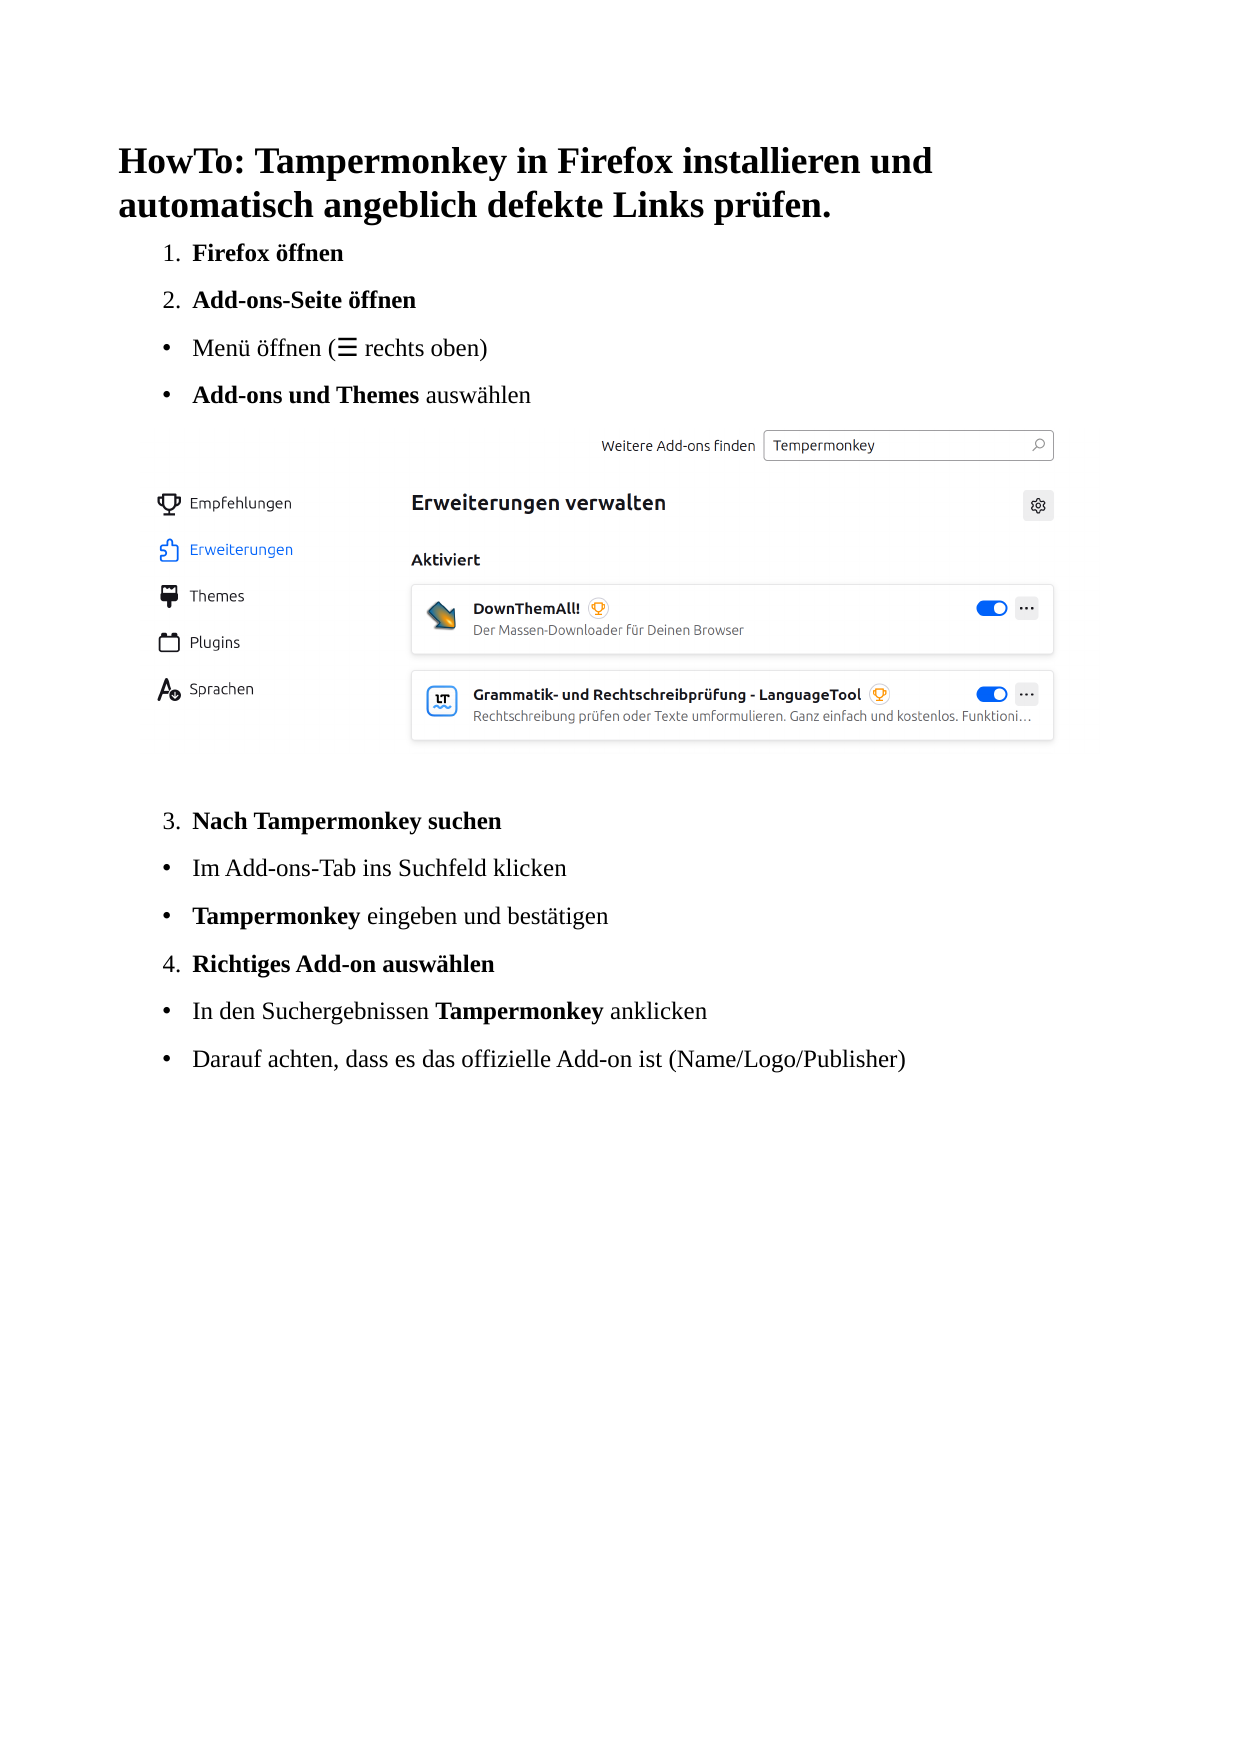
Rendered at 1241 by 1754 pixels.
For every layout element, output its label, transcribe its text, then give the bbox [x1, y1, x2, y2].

list Tampermonkey eingeben und bestätigen [162, 901, 1122, 930]
list Add-ons-Seite öffnen [162, 285, 1122, 314]
list In den Suchergebnissen Tampermonkey anklicken [162, 996, 1122, 1025]
subtitle HowTo: Tampermonkey in Firefox installieren und automatisch angeblich defekte Links prüfen. [118, 139, 1122, 225]
list Menü öffnen (☰ rechts oben) [162, 333, 1122, 362]
list Nach Tampermonkey suchen [162, 806, 1122, 835]
list Add-ons und Themes auswählen [162, 381, 1122, 409]
list Richtiges Add-on auswählen [162, 949, 1122, 977]
picture [140, 428, 1100, 754]
list Darauf achten, dass es das offizielle Add-on ist (Name/Logo/Publisher) [162, 1044, 1122, 1073]
list Firefox öffnen [162, 238, 1122, 266]
list Im Add-ons-Tab ins Suchfeld klicken [162, 853, 1122, 882]
